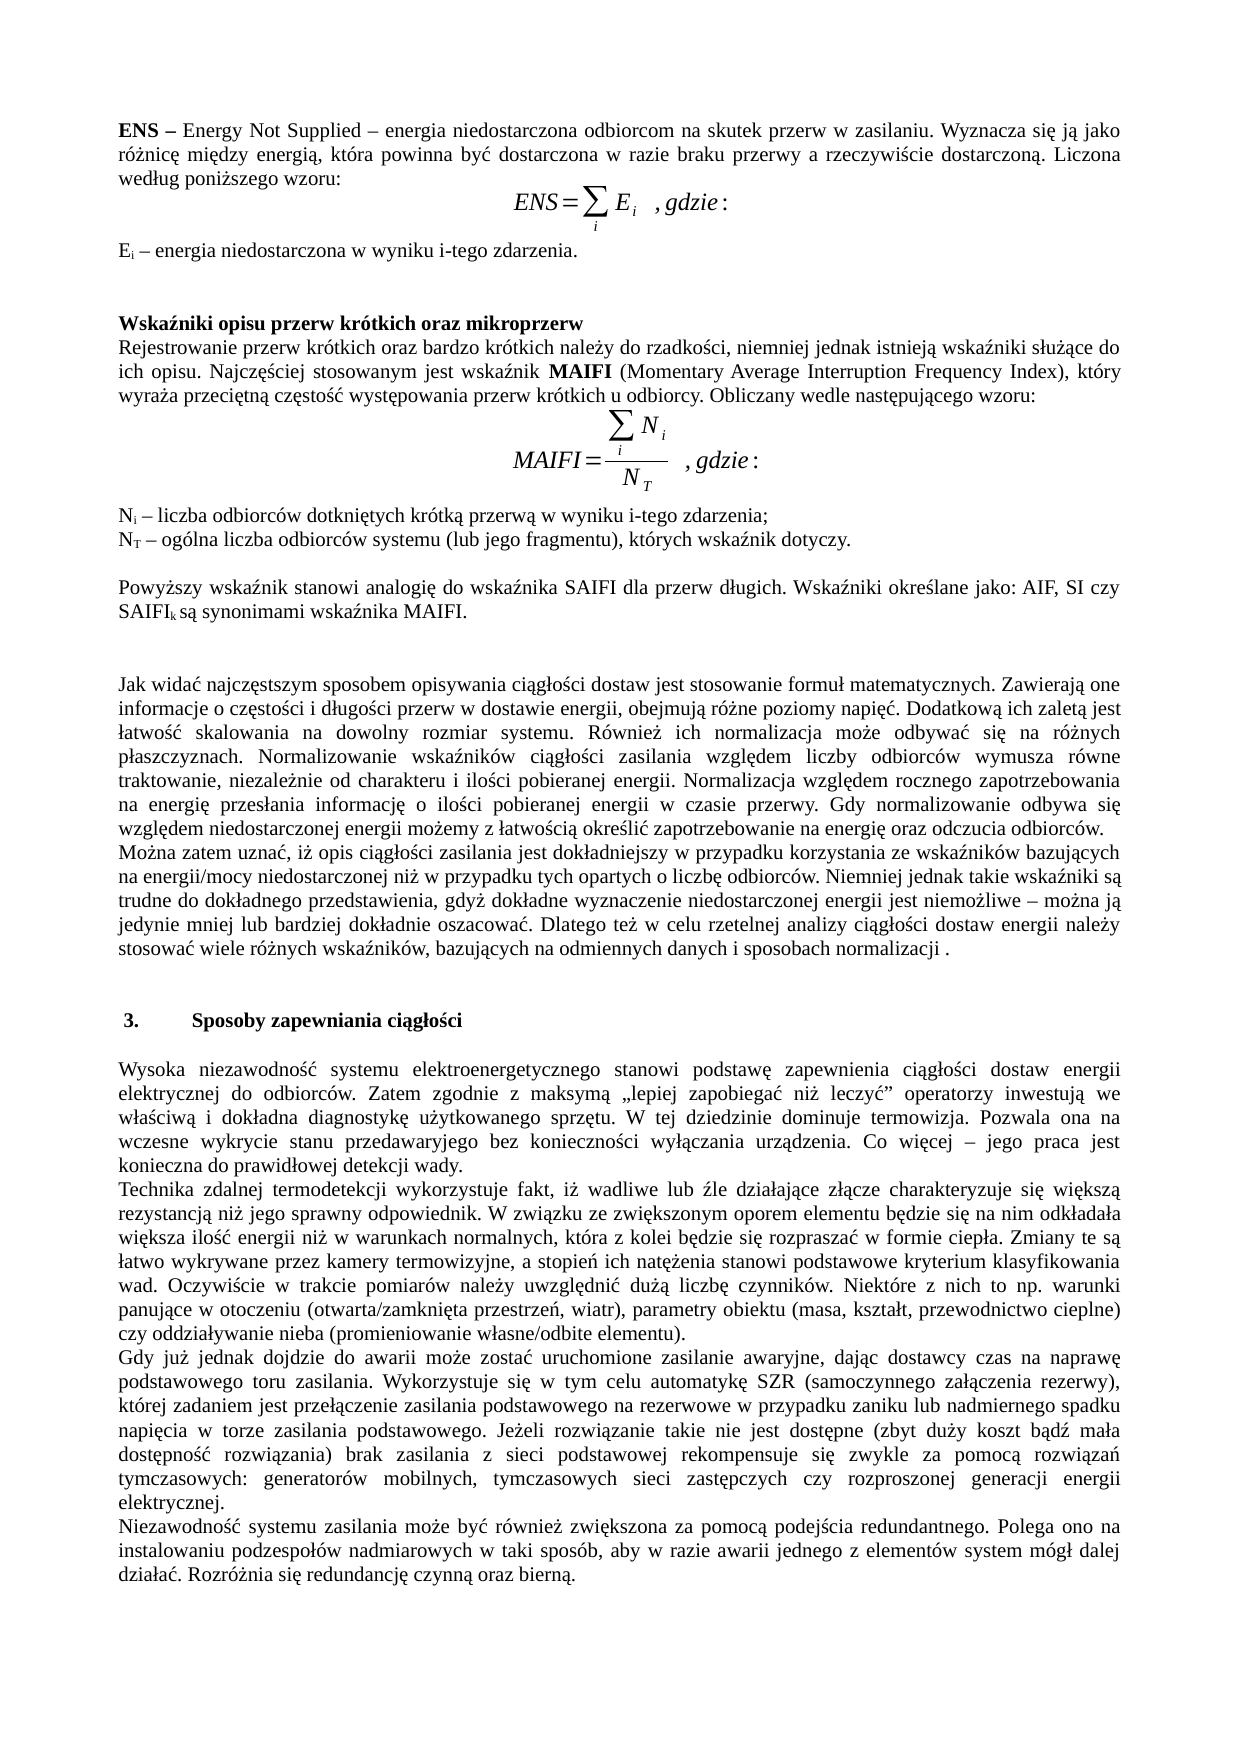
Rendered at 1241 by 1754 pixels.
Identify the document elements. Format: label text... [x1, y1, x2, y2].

text Wskaźniki opisu przerw krótkich oraz mikroprzerw [118, 311, 1122, 335]
text Jak widać najczęstszym sposobem opisywania ciągłości dostaw jest stosowanie formuł matematycznych. Zawierają one informacje o częstości i długości przerw w dostawie energii, obejmują różne poziomy napięć. Dodatkową ich zaletą jest łatwość skalowania na dowolny rozmiar systemu. Również ich normalizacja może odbywać się na różnych płaszczyznach. Normalizowanie wskaźników ciągłości zasilania względem liczby odbiorców wymusza równe traktowanie, niezależnie od charakteru i ilości pobieranej energii. Normalizacja względem rocznego zapotrzebowania na energię przesłania informację o ilości pobieranej energii w czasie przerwy. Gdy normalizowanie odbywa się względem niedostarczonej energii możemy z łatwością określić zapotrzebowanie na energię oraz odczucia odbiorców. [118, 672, 1122, 840]
text Gdy już jednak dojdzie do awarii może zostać uruchomione zasilanie awaryjne, dając dostawcy czas na naprawę podstawowego toru zasilania. Wykorzystuje się w tym celu automatykę SZR (samoczynnego załączenia rezerwy), której zadaniem jest przełączenie zasilania podstawowego na rezerwowe w przypadku zaniku lub nadmiernego spadku napięcia w torze zasilania podstawowego. Jeżeli rozwiązanie takie nie jest dostępne (zbyt duży koszt bądź mała dostępność rozwiązania) brak zasilania z sieci podstawowej rekompensuje się zwykle za pomocą rozwiązań tymczasowych: generatorów mobilnych, tymczasowych sieci zastępczych czy rozproszonej generacji energii elektrycznej. [118, 1345, 1122, 1514]
text NT – ogólna liczba odbiorców systemu (lub jego fragmentu), których wskaźnik dotyczy. [118, 527, 1122, 551]
text Rejestrowanie przerw krótkich oraz bardzo krótkich należy do rzadkości, niemniej jednak istnieją wskaźniki służące do ich opisu. Najczęściej stosowanym jest wskaźnik MAIFI (Momentary Average Interruption Frequency Index), który wyraża przeciętną częstość występowania przerw krótkich u odbiorcy. Obliczany wedle następującego wzoru: [118, 335, 1122, 407]
text ENS – Energy Not Supplied – energia niedostarczona odbiorcom na skutek przerw w zasilaniu. Wyznacza się ją jako różnicę między energią, która powinna być dostarczona w razie braku przerwy a rzeczywiście dostarczoną. Liczona według poniższego wzoru: [118, 118, 1122, 190]
text Powyższy wskaźnik stanowi analogię do wskaźnika SAIFI dla przerw długich. Wskaźniki określane jako: AIF, SI czy SAIFIk są synonimami wskaźnika MAIFI. [118, 575, 1122, 623]
text Technika zdalnej termodetekcji wykorzystuje fakt, iż wadliwe lub źle działające złącze charakteryzuje się większą rezystancją niż jego sprawny odpowiednik. W związku ze zwiększonym oporem elementu będzie się na nim odkładała większa ilość energii niż w warunkach normalnych, która z kolei będzie się rozpraszać w formie ciepła. Zmiany te są łatwo wykrywane przez kamery termowizyjne, a stopień ich natężenia stanowi podstawowe kryterium klasyfikowania wad. Oczywiście w trakcie pomiarów należy uwzględnić dużą liczbę czynników. Niektóre z nich to np. warunki panujące w otoczeniu (otwarta/zamknięta przestrzeń, wiatr), parametry obiektu (masa, kształt, przewodnictwo cieplne) czy oddziaływanie nieba (promieniowanie własne/odbite elementu). [118, 1177, 1122, 1345]
text Ei – energia niedostarczona w wyniku i-tego zdarzenia. [118, 238, 1122, 262]
text Ni – liczba odbiorców dotkniętych krótką przerwą w wyniku i-tego zdarzenia; [118, 503, 1122, 527]
text Można zatem uznać, iż opis ciągłości zasilania jest dokładniejszy w przypadku korzystania ze wskaźników bazujących na energii/mocy niedostarczonej niż w przypadku tych opartych o liczbę odbiorców. Niemniej jednak takie wskaźniki są trudne do dokładnego przedstawienia, gdyż dokładne wyznaczenie niedostarczonej energii jest niemożliwe – można ją jedynie mniej lub bardziej dokładnie oszacować. Dlatego też w celu rzetelnej analizy ciągłości dostaw energii należy stosować wiele różnych wskaźników, bazujących na odmiennych danych i sposobach normalizacji . [118, 840, 1122, 960]
text Niezawodność systemu zasilania może być również zwiększona za pomocą podejścia redundantnego. Polega ono na instalowaniu podzespołów nadmiarowych w taki sposób, aby w razie awarii jednego z elementów system mógł dalej działać. Rozróżnia się redundancję czynną oraz bierną. [118, 1514, 1122, 1586]
text Wysoka niezawodność systemu elektroenergetycznego stanowi podstawę zapewnienia ciągłości dostaw energii elektrycznej do odbiorców. Zatem zgodnie z maksymą „lepiej zapobiegać niż leczyć” operatorzy inwestują we właściwą i dokładna diagnostykę użytkowanego sprzętu. W tej dziedzinie dominuje termowizja. Pozwala ona na wczesne wykrycie stanu przedawaryjego bez konieczności wyłączania urządzenia. Co więcej – jego praca jest konieczna do prawidłowej detekcji wady. [118, 1057, 1122, 1177]
subtitle Sposoby zapewniania ciągłości [118, 1008, 1122, 1032]
